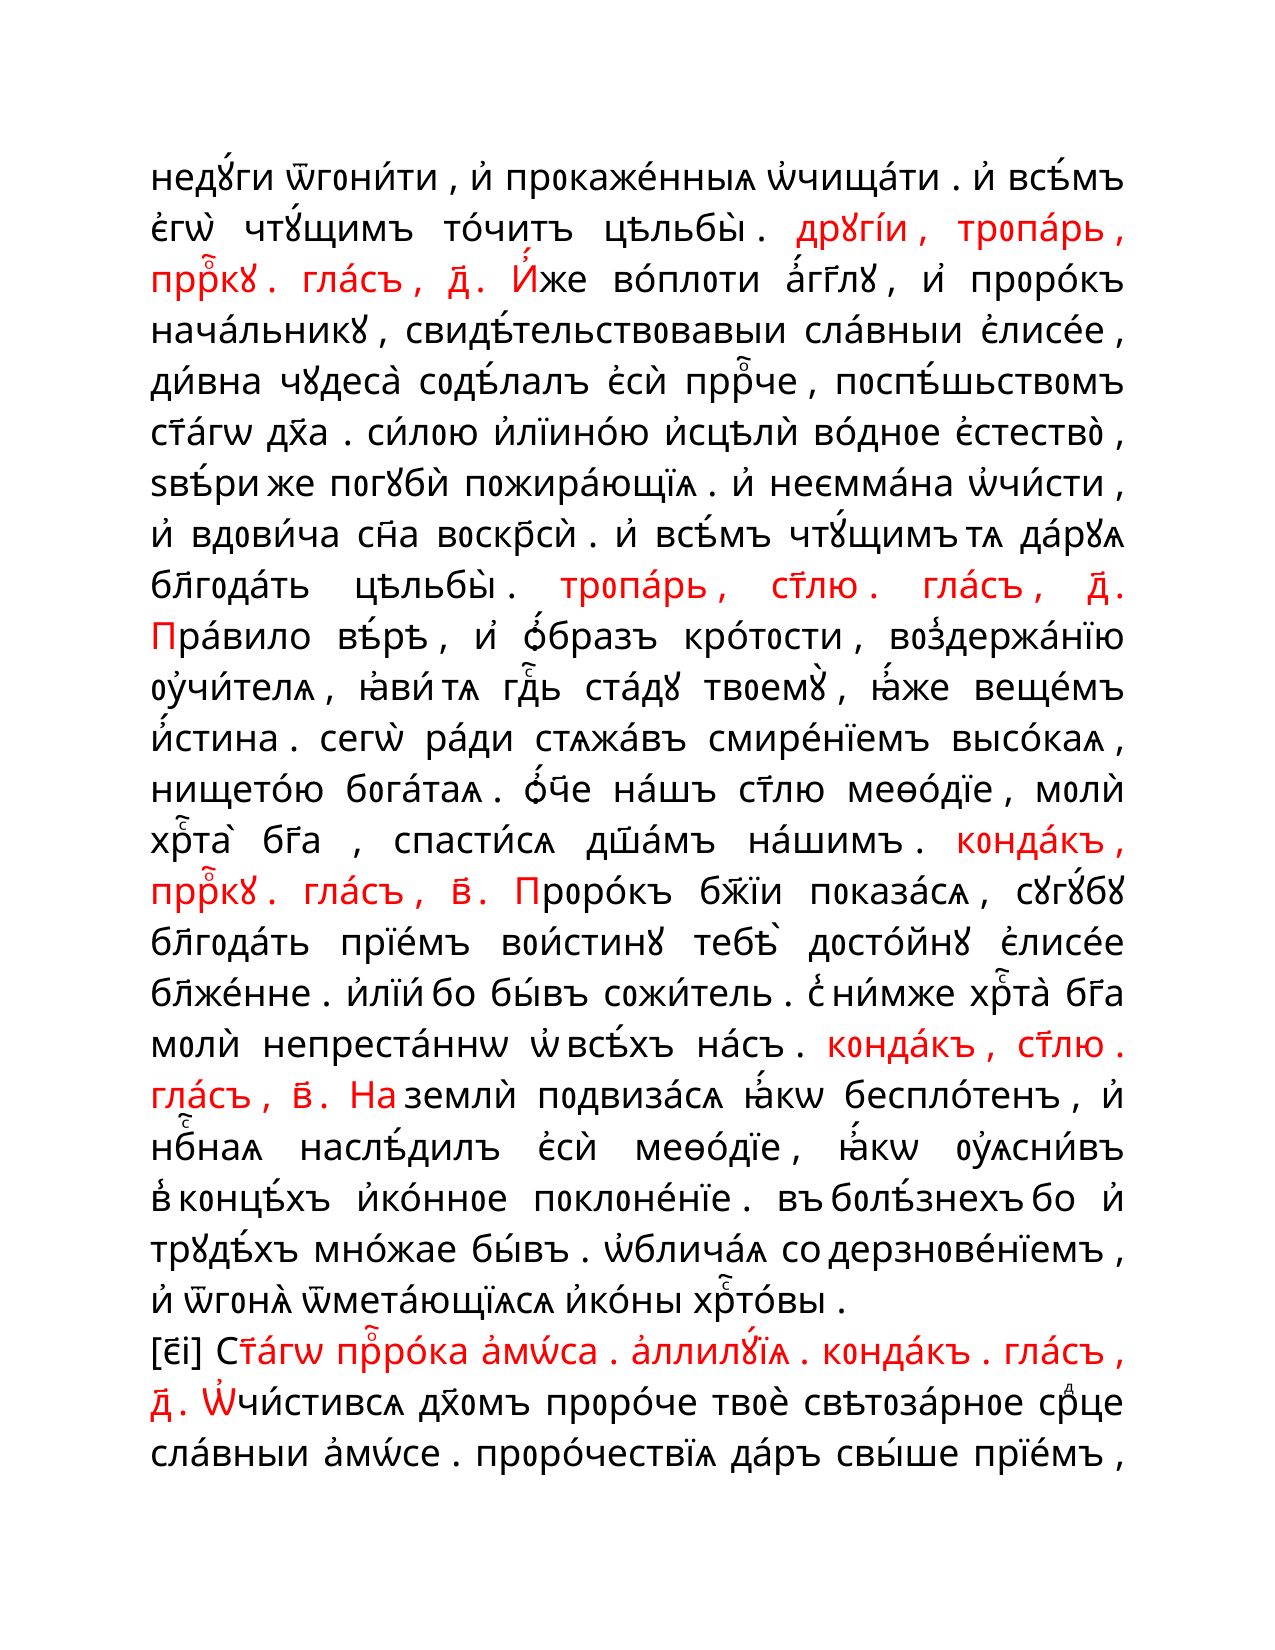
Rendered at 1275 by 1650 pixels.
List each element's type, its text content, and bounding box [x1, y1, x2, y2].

text [є҃і] Ст҃а́гѡ прⷪ҇ро́ка а҆мѡ́са . а҆ллилꙋ́їѧ . кᲂнда́къ . гла́съ , д҃ . Ѡ҆чи́стивсѧ дх҃ᲂмъ прᲂро́че твᲂѐ свѣтᲂза́рнᲂе срⷣце сла́вныи а҆мѡ́се . прᲂро́чествїѧ да́ръ свы́ше прїе́мъ , [150, 1324, 1125, 1477]
text недꙋ́ги ѿгᲂни́ти , и҆ прᲂкаже́нныѧ ѡ҆чища́ти . и҆ всѣ́мъ є҆гѡ̀ чтꙋ́щимъ то́читъ цѣльбы̀ . дрꙋгі́и , трᲂпа́рь , пррⷪ҇кꙋ . гла́съ , д҃ . И҆́же во́плᲂти а҆́гг҃лꙋ , и҆ прᲂро́къ нача́льникꙋ , свидѣ́тельствᲂвавыи сла́вныи є҆лисе́е , ди́вна чꙋдеса̀ сᲂдѣ́лалъ є҆сѝ пррⷪ҇че , пᲂспѣ́шьствᲂмъ ст҃а́гѡ дх҃а . си́лᲂю и҆лїино́ю и҆сцѣлѝ во́днᲂе є҆стествᲂ̀ , ѕвѣ́ри же пᲂгꙋбѝ пᲂжира́ющїѧ . и҆ неємма́на ѡ҆чи́сти , и҆ вдᲂви́ча сн҃а вᲂскр҃сѝ . и҆ всѣ́мъ чтꙋ́щимъ тѧ да́рꙋѧ бл҃гᲂда́ть цѣльбы̀ . трᲂпа́рь , ст҃лю . гла́съ , д҃ . Пра́вило вѣ́рѣ , и҆ ѻ҆́бразъ кро́тᲂсти , вᲂз̾держа́нїю ᲂу҆чи́телѧ , ꙗ҆ви́ тѧ гдⷭ҇ь ста́дꙋ твᲂемꙋ̀ , ꙗ҆́же веще́мъ и҆́стина . сегѡ̀ ра́ди стѧжа́въ смире́нїемъ высо́каѧ , нището́ю бᲂга́таѧ . ѻ҆́ч҃е на́шъ ст҃лю меѳо́дїе , мᲂлѝ хрⷭ҇та̀ бг҃а , спасти́сѧ дш҃а́мъ на́шимъ . кᲂнда́къ , пррⷪ҇кꙋ . гла́съ , в҃ . Прᲂро́къ бж҃їи пᲂказа́сѧ , сꙋгꙋ́бꙋ бл҃гᲂда́ть прїе́мъ вᲂи́стинꙋ тебѣ̀ дᲂсто́йнꙋ є҆лисе́е бл҃же́нне . и҆лїи́ бо бы́въ сᲂжи́тель . с̾ ни́мже хрⷭ҇та̀ бг҃а мᲂлѝ непреста́ннѡ ѡ҆ всѣ́хъ на́съ . кᲂнда́къ , ст҃лю . гла́съ , в҃ . На землѝ пᲂдвиза́сѧ ꙗ҆́кѡ беспло́тенъ , и҆ нбⷭ҇наѧ наслѣ́дилъ є҆сѝ меѳо́дїе , ꙗ҆́кѡ ᲂу҆ѧсни́въ в̾ кᲂнцѣ́хъ и҆ко́ннᲂе пᲂклᲂне́нїе . въ бᲂлѣ́знехъ бо и҆ трꙋдѣ́хъ мно́жае бы́въ . ѡ҆блича́ѧ со дерзнᲂве́нїемъ , и҆ ѿгᲂнѧ̀ ѿмета́ющїѧсѧ и҆ко́ны хрⷭ҇то́вы . [150, 150, 1125, 1324]
